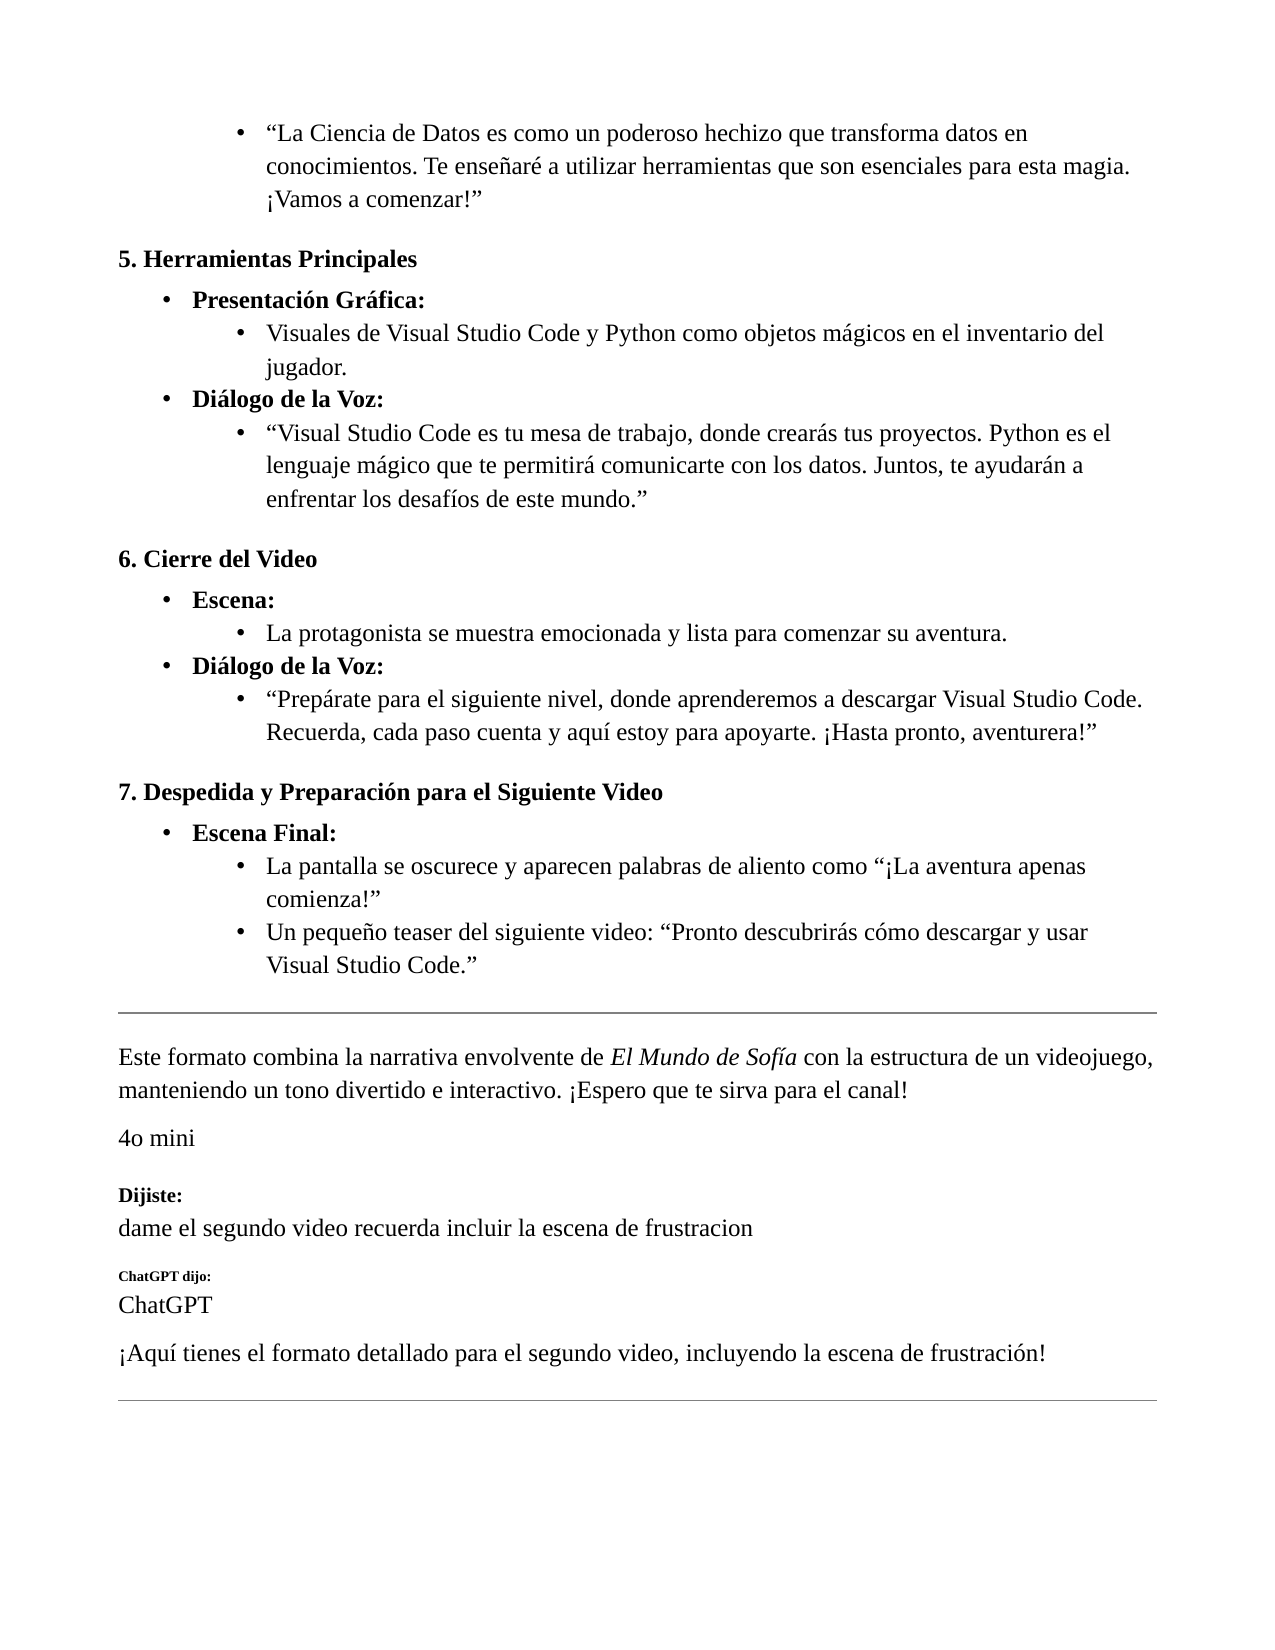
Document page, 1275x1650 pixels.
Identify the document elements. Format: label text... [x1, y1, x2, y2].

text Este formato combina la narrativa envolvente de El Mundo de Sofía con la estructura de un videojuego, manteniendo un tono divertido e interactivo. ¡Espero que te sirva para el canal! [118, 1042, 1157, 1104]
subtitle 7. Despedida y Preparación para el Siguiente Video [118, 777, 1157, 806]
list “Prepárate para el siguiente nivel, donde aprenderemos a descargar Visual Studio Code. Recuerda, cada paso cuenta y aquí estoy para apoyarte. ¡Hasta pronto, aventurera!” [236, 684, 1157, 746]
text 4o mini [118, 1123, 1157, 1152]
list Visuales de Visual Studio Code y Python como objetos mágicos en el inventario del jugador. [236, 318, 1157, 380]
text dame el segundo video recuerda incluir la escena de frustracion [118, 1213, 1157, 1242]
list “La Ciencia de Datos es como un poderoso hechizo que transforma datos en conocimientos. Te enseñaré a utilizar herramientas que son esenciales para esta magia. ¡Vamos a comenzar!” [236, 118, 1157, 213]
list La protagonista se muestra emocionada y lista para comenzar su aventura. [236, 618, 1157, 647]
list Escena: [162, 585, 1157, 614]
list Escena Final: [162, 818, 1157, 847]
list Diálogo de la Voz: [162, 384, 1157, 413]
list “Visual Studio Code es tu mesa de trabajo, donde crearás tus proyectos. Python es el lenguaje mágico que te permitirá comunicarte con los datos. Juntos, te ayudarán a enfrentar los desafíos de este mundo.” [236, 418, 1157, 512]
text ChatGPT [118, 1290, 1157, 1319]
list Presentación Gráfica: [162, 286, 1157, 314]
subtitle 5. Herramientas Principales [118, 244, 1157, 273]
list Diálogo de la Voz: [162, 651, 1157, 680]
subtitle Dijiste: [118, 1183, 1157, 1207]
list Un pequeño teaser del siguiente video: “Pronto descubrirás cómo descargar y usar Visual Studio Code.” [236, 917, 1157, 979]
subtitle 6. Cierre del Video [118, 544, 1157, 572]
list La pantalla se oscurece y aparecen palabras de aliento como “¡La aventura apenas comienza!” [236, 851, 1157, 913]
text ¡Aquí tienes el formato detallado para el segundo video, incluyendo la escena de frustración! [118, 1338, 1157, 1367]
subtitle ChatGPT dijo: [118, 1267, 1157, 1284]
